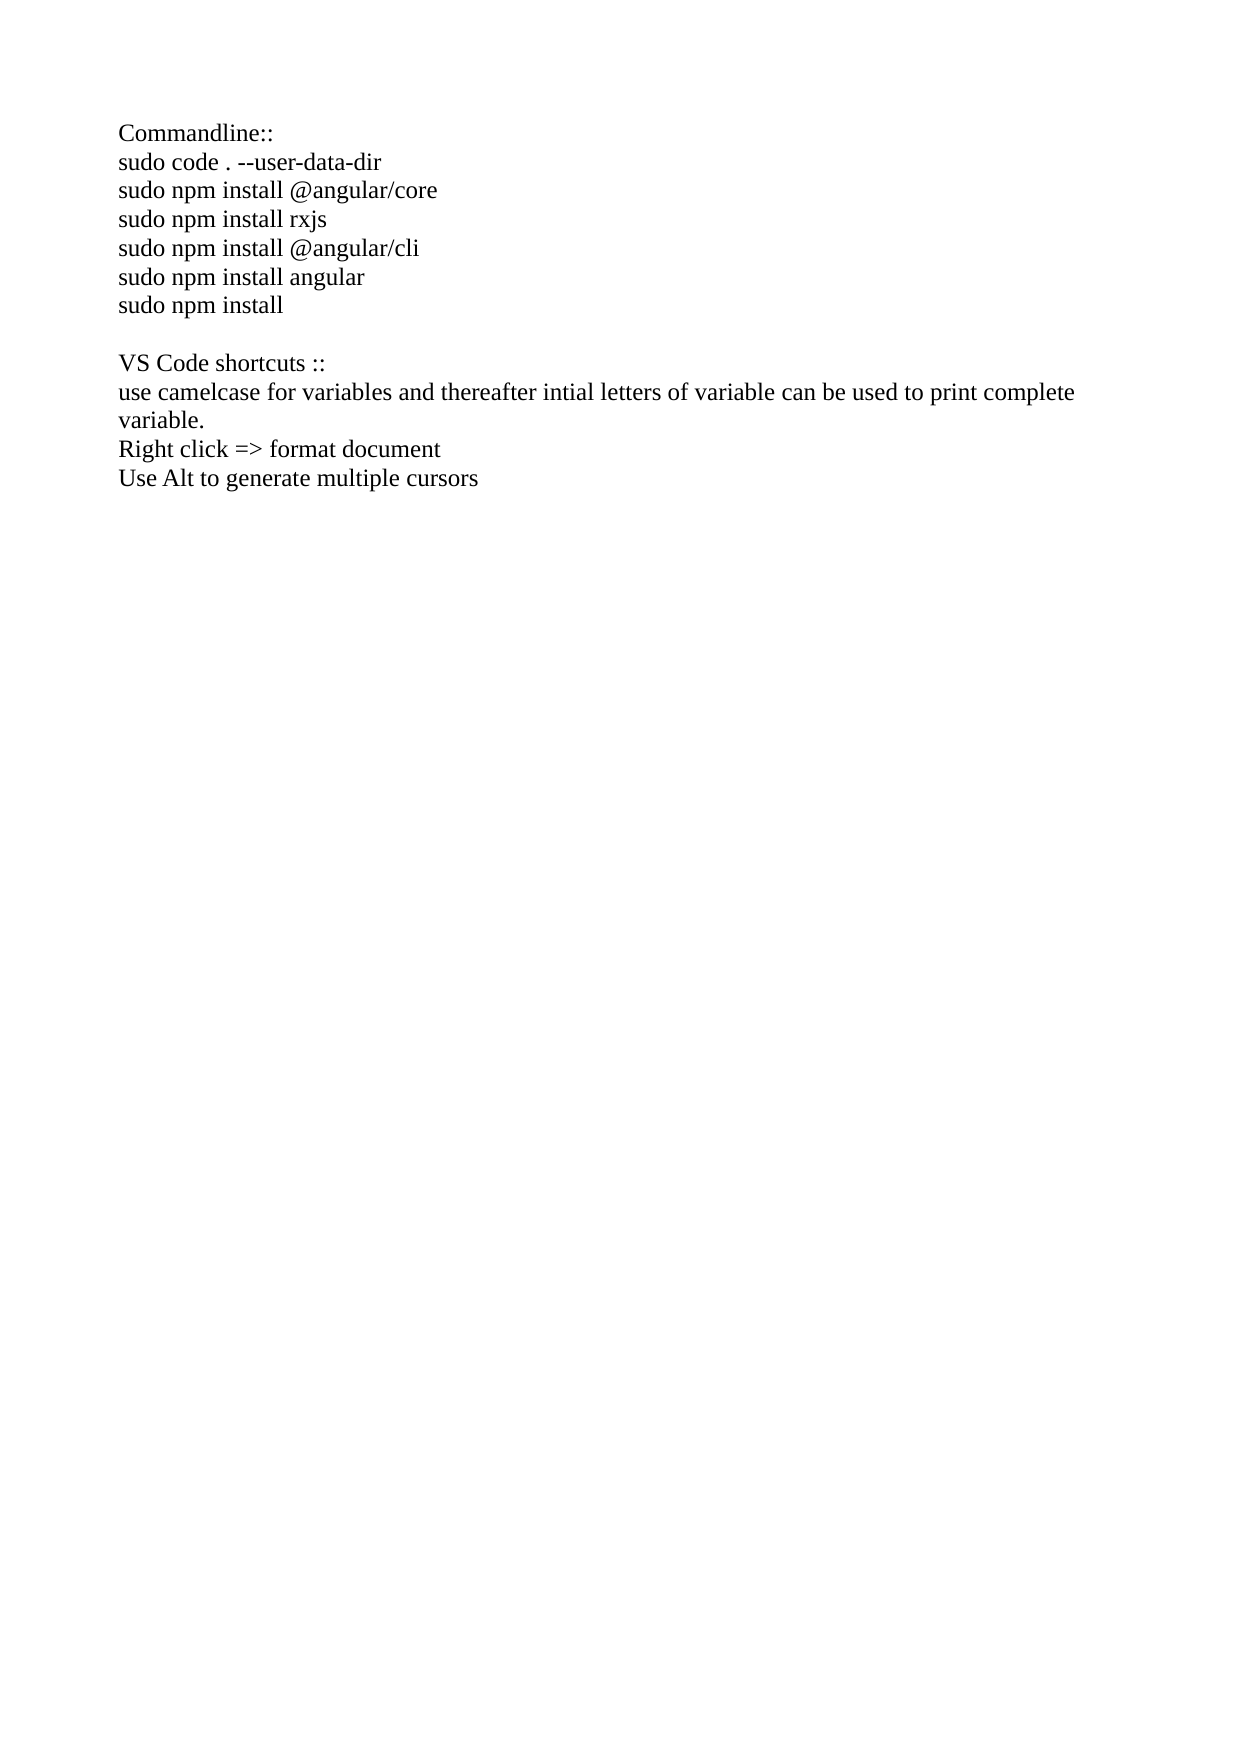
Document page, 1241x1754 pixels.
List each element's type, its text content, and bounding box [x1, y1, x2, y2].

text use camelcase for variables and thereafter intial letters of variable can be used to print complete variable. [118, 377, 1122, 434]
text VS Code shortcuts :: [118, 348, 1122, 377]
text Right click => format document [118, 434, 1122, 463]
text Use Alt to generate multiple cursors [118, 463, 1122, 492]
text sudo npm install angular [118, 262, 1122, 291]
text sudo npm install rxjs [118, 204, 1122, 233]
text sudo npm install @angular/cli [118, 233, 1122, 262]
text Commandline:: [118, 118, 1122, 147]
text sudo npm install @angular/core [118, 176, 1122, 204]
text sudo npm install [118, 291, 1122, 319]
text sudo code . --user-data-dir [118, 147, 1122, 176]
